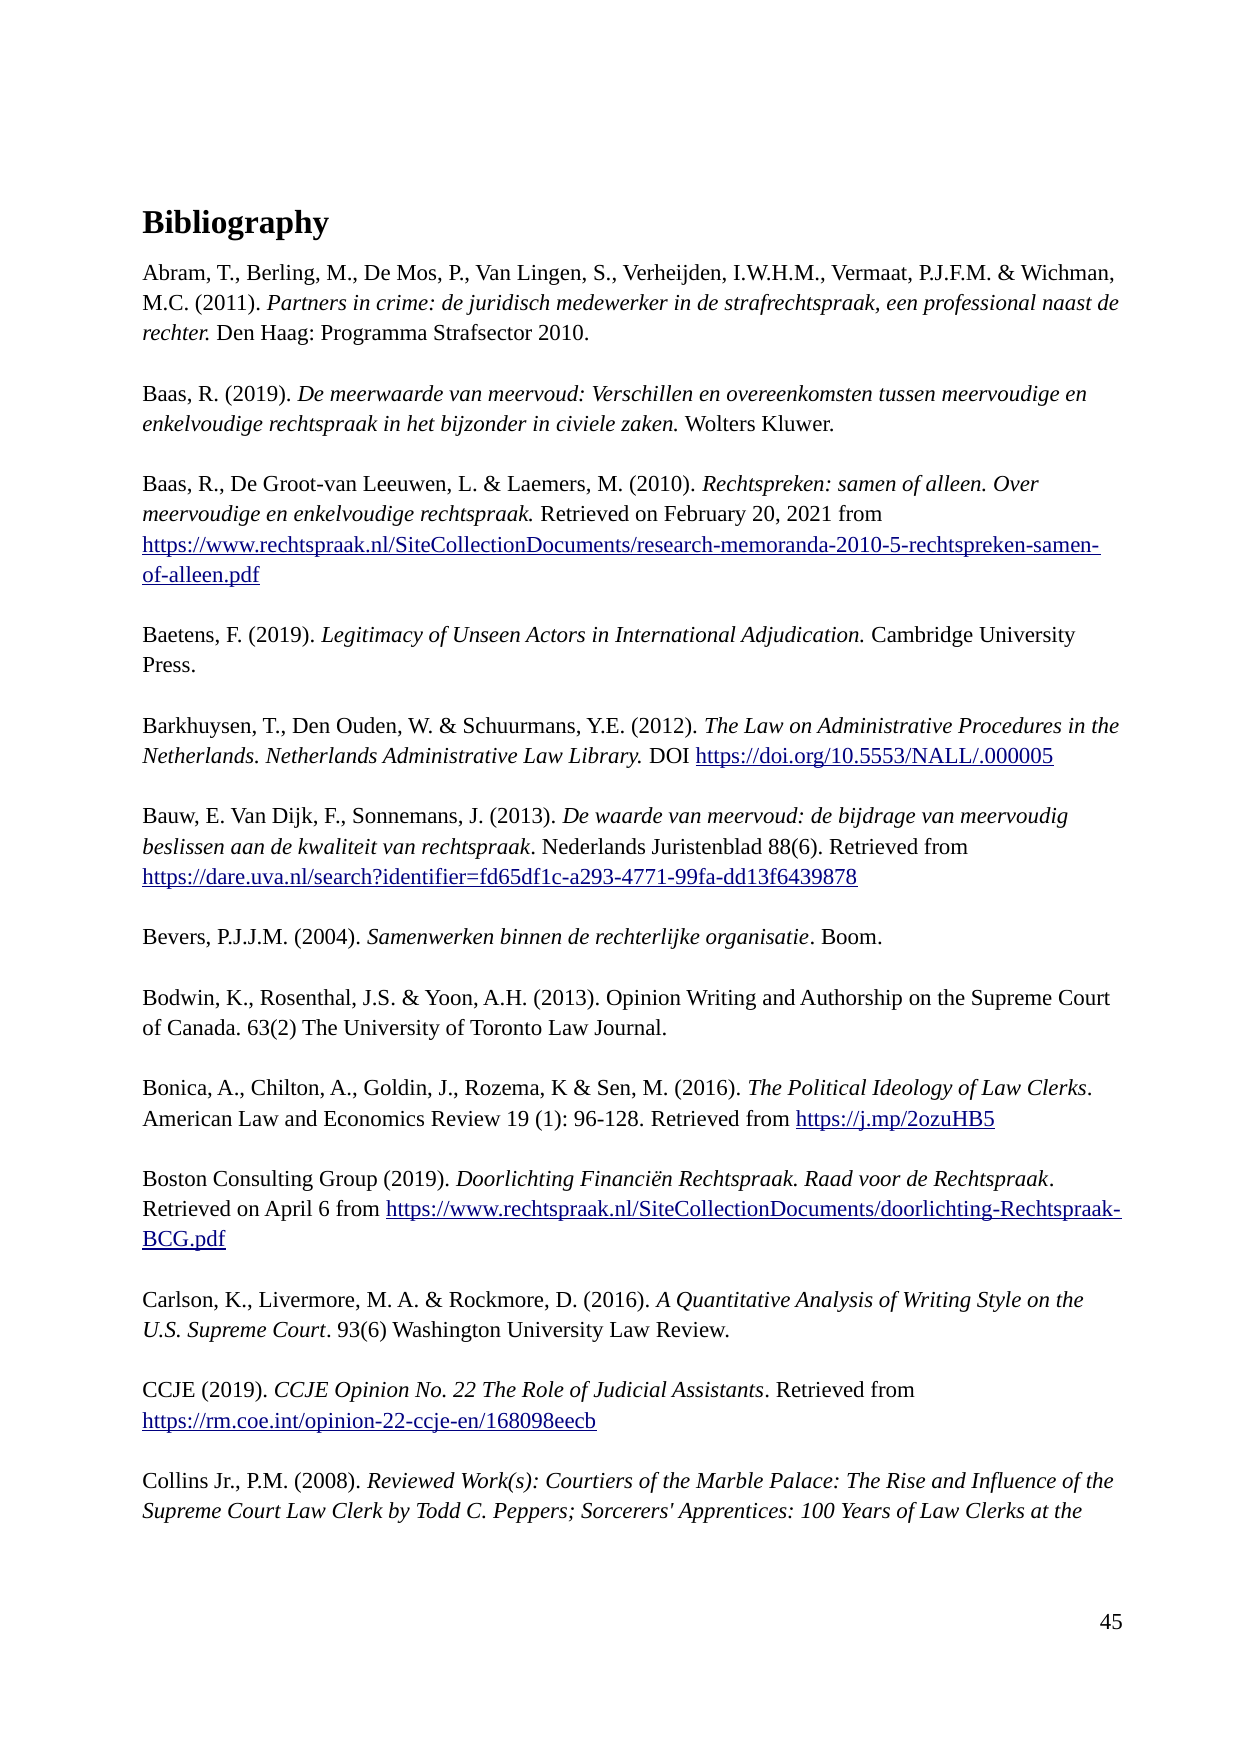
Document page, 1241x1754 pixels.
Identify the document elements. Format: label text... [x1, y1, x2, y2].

text Boston Consulting Group (2019). Doorlichting Financiën Rechtspraak. Raad voor de Rechtspraak. Retrieved on April 6 from https://www.rechtspraak.nl/SiteCollectionDocuments/doorlichting-Rechtspraak-BCG.pdf [142, 1165, 1122, 1252]
text Bevers, P.J.J.M. (2004). Samenwerken binnen de rechterlijke organisatie. Boom. [142, 923, 1122, 950]
text Baas, R. (2019). De meerwaarde van meervoud: Verschillen en overeenkomsten tussen meervoudige en enkelvoudige rechtspraak in het bijzonder in civiele zaken. Wolters Kluwer. [142, 379, 1122, 436]
text CCJE (2019). CCJE Opinion No. 22 The Role of Judicial Assistants. Retrieved from https://rm.coe.int/opinion-22-ccje-en/168098eecb [142, 1376, 1122, 1433]
text Carlson, K., Livermore, M. A. & Rockmore, D. (2016). A Quantitative Analysis of Writing Style on the U.S. Supreme Court. 93(6) Washington University Law Review. [142, 1286, 1122, 1342]
text Bonica, A., Chilton, A., Goldin, J., Rozema, K & Sen, M. (2016). The Political Ideology of Law Clerks. American Law and Economics Review 19 (1): 96-128. Retrieved from https://j.mp/2ozuHB5 [142, 1074, 1122, 1131]
text Baetens, F. (2019). Legitimacy of Unseen Actors in International Adjudication. Cambridge University Press. [142, 621, 1122, 678]
text Baas, R., De Groot-van Leeuwen, L. & Laemers, M. (2010). Rechtspreken: samen of alleen. Over meervoudige en enkelvoudige rechtspraak. Retrieved on February 20, 2021 from https://www.rechtspraak.nl/SiteCollectionDocuments/research-memoranda-2010-5-rechtspreken-samen-of-alleen.pdf [142, 470, 1122, 587]
text Bauw, E. Van Dijk, F., Sonnemans, J. (2013). De waarde van meervoud: de bijdrage van meervoudig beslissen aan de kwaliteit van rechtspraak. Nederlands Juristenblad 88(6). Retrieved from https://dare.uva.nl/search?identifier=fd65df1c-a293-4771-99fa-dd13f6439878 [142, 802, 1122, 889]
text Abram, T., Berling, M., De Mos, P., Van Lingen, S., Verheijden, I.W.H.M., Vermaat, P.J.F.M. & Wichman, M.C. (2011). Partners in crime: de juridisch medewerker in de strafrechtspraak, een professional naast de rechter. Den Haag: Programma Strafsector 2010. [142, 259, 1122, 346]
text Bodwin, K., Rosenthal, J.S. & Yoon, A.H. (2013). Opinion Writing and Authorship on the Supreme Court of Canada. 63(2) The University of Toronto Law Journal. [142, 984, 1122, 1040]
text Barkhuysen, T., Den Ouden, W. & Schuurmans, Y.E. (2012). The Law on Administrative Procedures in the Netherlands. Netherlands Administrative Law Library. DOI https://doi.org/10.5553/NALL/.000005 [142, 712, 1122, 768]
text Collins Jr., P.M. (2008). Reviewed Work(s): Courtiers of the Marble Palace: The Rise and Influence of the Supreme Court Law Clerk by Todd C. Peppers; Sorcerers' Apprentices: 100 Years of Law Clerks at the [142, 1467, 1122, 1524]
subtitle Bibliography [142, 202, 1122, 241]
